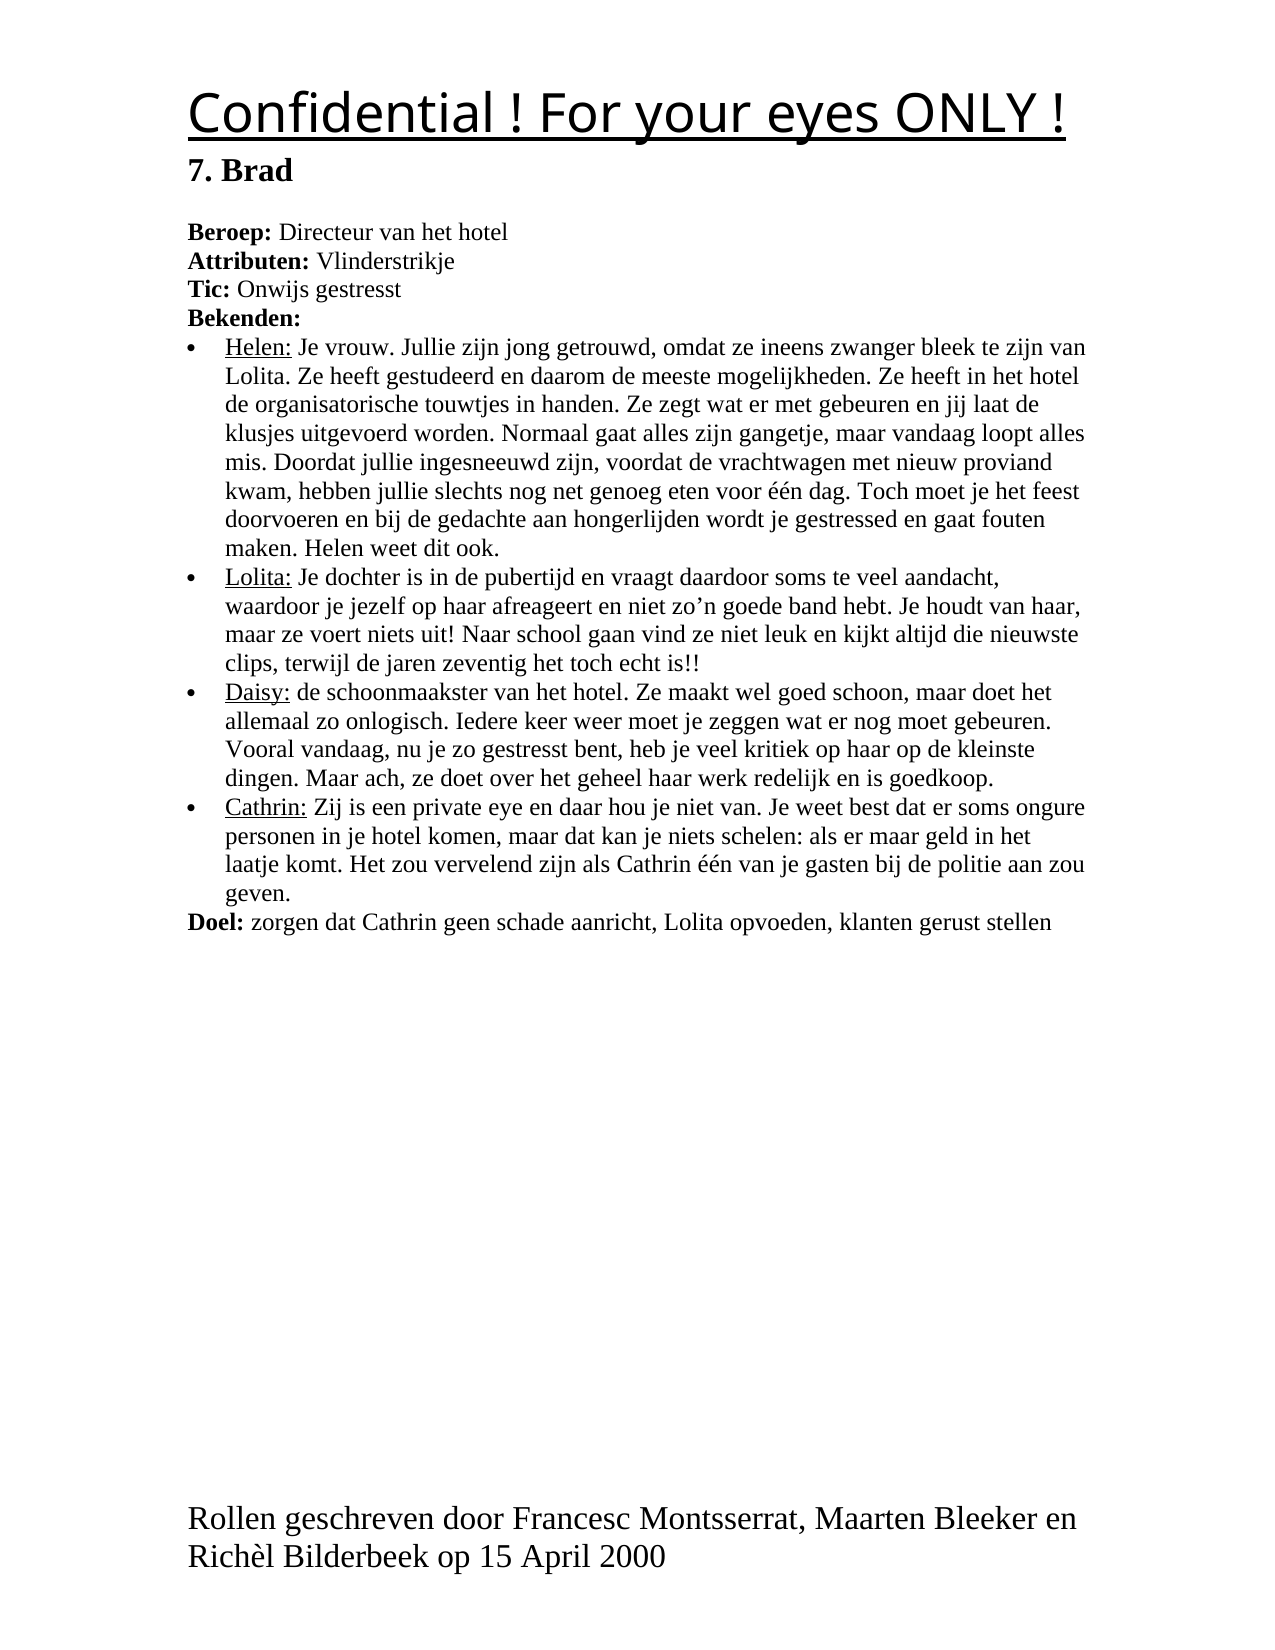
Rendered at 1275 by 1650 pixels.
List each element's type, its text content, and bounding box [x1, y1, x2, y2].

text 7. Brad [187, 150, 1087, 188]
list Cathrin: Zij is een private eye en daar hou je niet van. Je weet best dat er soms ongure personen in je hotel komen, maar dat kan je niets schelen: als er maar geld in het laatje komt. Het zou vervelend zijn als Cathrin één van je gasten bij de politie aan zou geven. [187, 792, 1087, 907]
text Tic: Onwijs gestresst [187, 274, 1087, 303]
list Helen: Je vrouw. Jullie zijn jong getrouwd, omdat ze ineens zwanger bleek te zijn van Lolita. Ze heeft gestudeerd en daarom de meeste mogelijkheden. Ze heeft in het hotel de organisatorische touwtjes in handen. Ze zegt wat er met gebeuren en jij laat de klusjes uitgevoerd worden. Normaal gaat alles zijn gangetje, maar vandaag loopt alles mis. Doordat jullie ingesneeuwd zijn, voordat de vrachtwagen met nieuw proviand kwam, hebben jullie slechts nog net genoeg eten voor één dag. Toch moet je het feest doorvoeren en bij de gedachte aan hongerlijden wordt je gestressed en gaat fouten maken. Helen weet dit ook. [187, 332, 1087, 562]
list Daisy: de schoonmaakster van het hotel. Ze maakt wel goed schoon, maar doet het allemaal zo onlogisch. Iedere keer weer moet je zeggen wat er nog moet gebeuren. Vooral vandaag, nu je zo gestresst bent, heb je veel kritiek op haar op de kleinste dingen. Maar ach, ze doet over het geheel haar werk redelijk en is goedkoop. [187, 677, 1087, 792]
list Lolita: Je dochter is in de pubertijd en vraagt daardoor soms te veel aandacht, waardoor je jezelf op haar afreageert en niet zo’n goede band hebt. Je houdt van haar, maar ze voert niets uit! Naar school gaan vind ze niet leuk en kijkt altijd die nieuwste clips, terwijl de jaren zeventig het toch echt is!! [187, 562, 1087, 677]
text Bekenden: [187, 303, 1087, 332]
text Doel: zorgen dat Cathrin geen schade aanricht, Lolita opvoeden, klanten gerust stellen [187, 907, 1087, 936]
text Beroep: Directeur van het hotel [187, 217, 1087, 246]
text Attributen: Vlinderstrikje [187, 246, 1087, 274]
